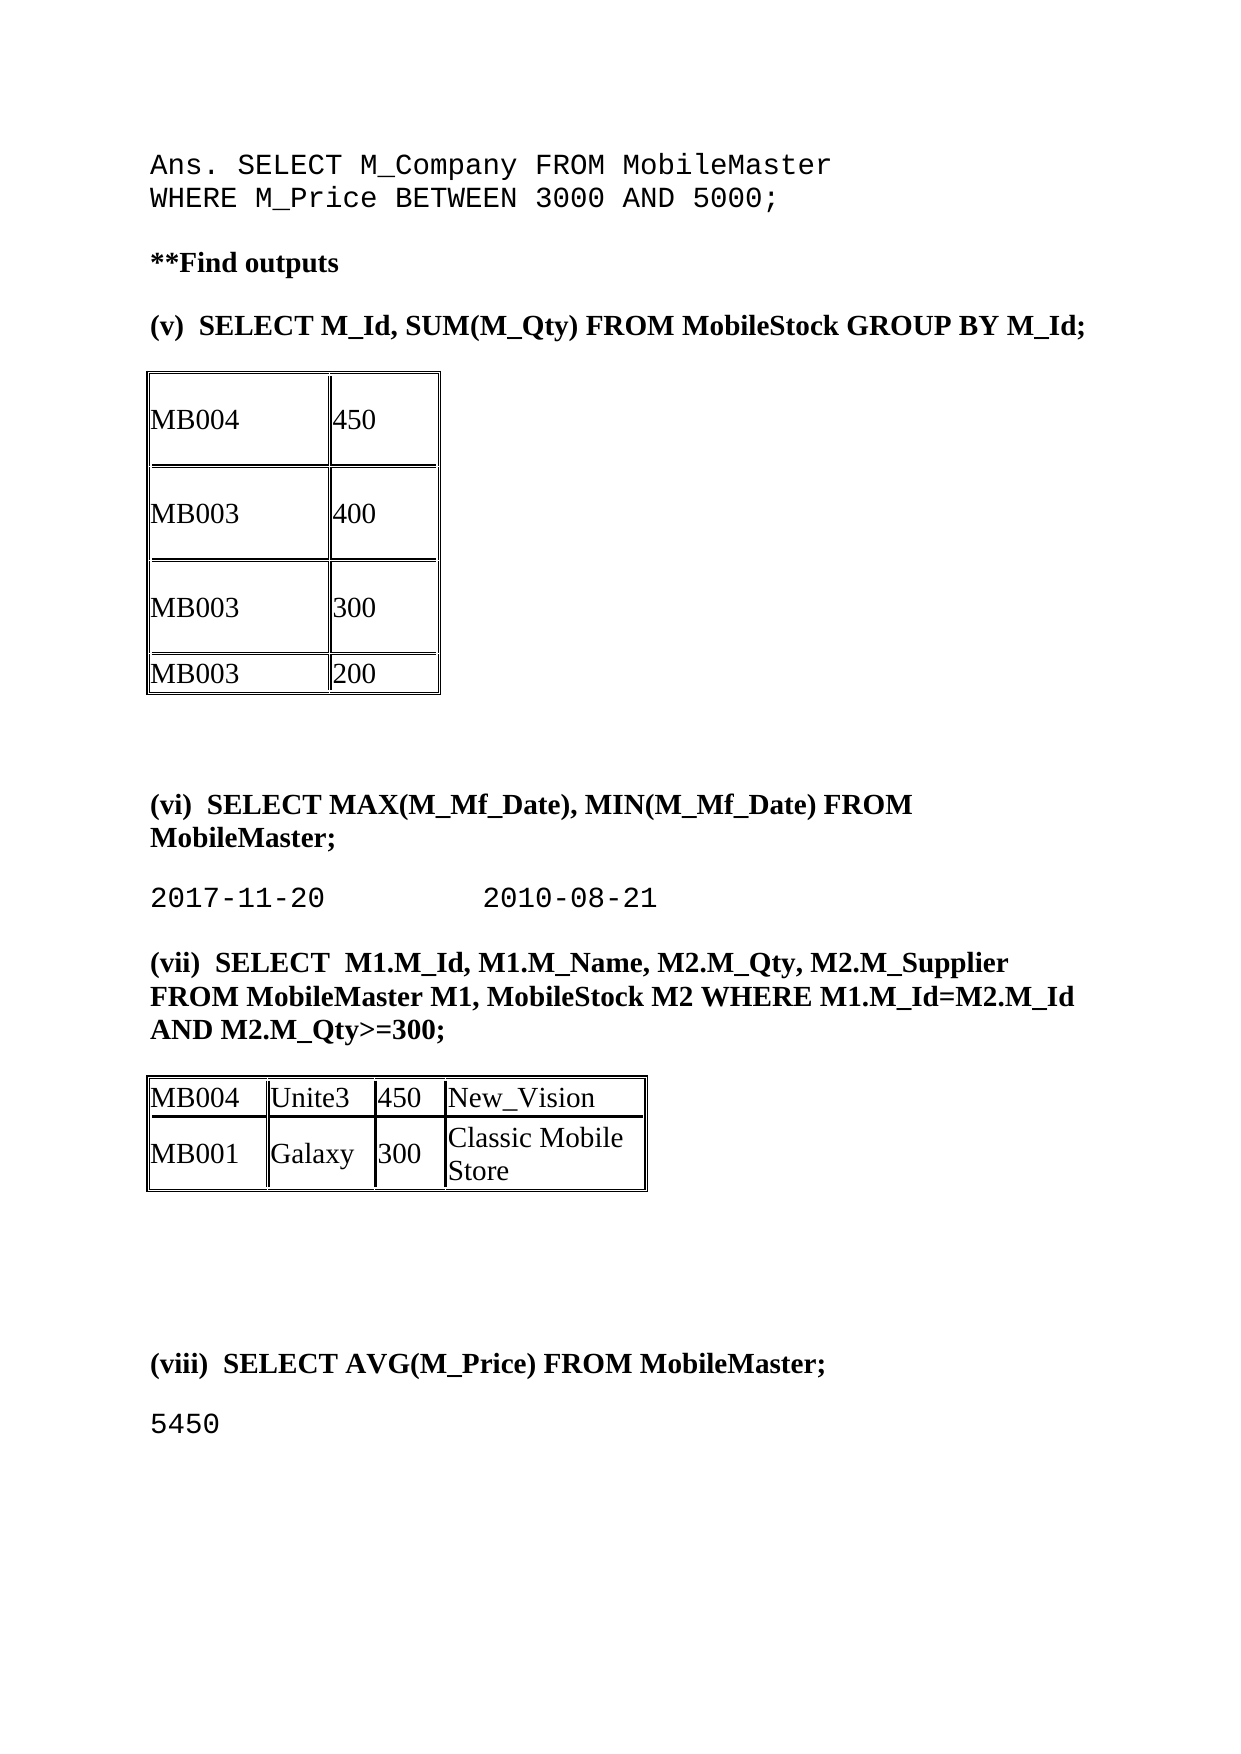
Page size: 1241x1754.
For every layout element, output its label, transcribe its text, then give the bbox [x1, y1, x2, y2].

text (vi) SELECT MAX(M_Mf_Date), MIN(M_Mf_Date) FROM MobileMaster; [150, 787, 1090, 854]
table_header 450 [330, 374, 438, 464]
table_cell MB003 [150, 558, 328, 652]
table_cell MB001 [150, 1115, 268, 1188]
table_header 450 [375, 1079, 445, 1115]
table_cell 200 [330, 652, 439, 692]
table_cell 400 [332, 464, 438, 558]
text **Find outputs [150, 245, 1090, 279]
table_cell 300 [375, 1118, 445, 1188]
text 5450 [150, 1409, 1090, 1442]
table_cell MB003 [150, 464, 328, 558]
text (vii) SELECT M1.M_Id, M1.M_Name, M2.M_Qty, M2.M_Supplier FROM MobileMaster M1, MobileStock M2 WHERE M1.M_Id=M2.M_Id AND M2.M_Qty>=300; [150, 945, 1090, 1046]
text (viii) SELECT AVG(M_Price) FROM MobileMaster; [150, 1346, 1090, 1380]
table_header MB004 [148, 372, 330, 464]
table_cell MB003 [148, 652, 330, 692]
table_cell Galaxy [268, 1118, 375, 1188]
text WHERE M_Price BETWEEN 3000 AND 5000; [150, 183, 1090, 216]
table_cell 300 [332, 558, 438, 652]
text 2017-11-20 2010-08-21 [150, 883, 1090, 916]
table_header Unite3 [268, 1077, 375, 1115]
text (v) SELECT M_Id, SUM(M_Qty) FROM MobileStock GROUP BY M_Id; [150, 308, 1090, 341]
text Ans. SELECT M_Company FROM MobileMaster [150, 150, 1090, 183]
table_cell Classic Mobile Store [445, 1115, 644, 1188]
table_header New_Vision [445, 1079, 644, 1115]
table_header MB004 [150, 1077, 268, 1115]
